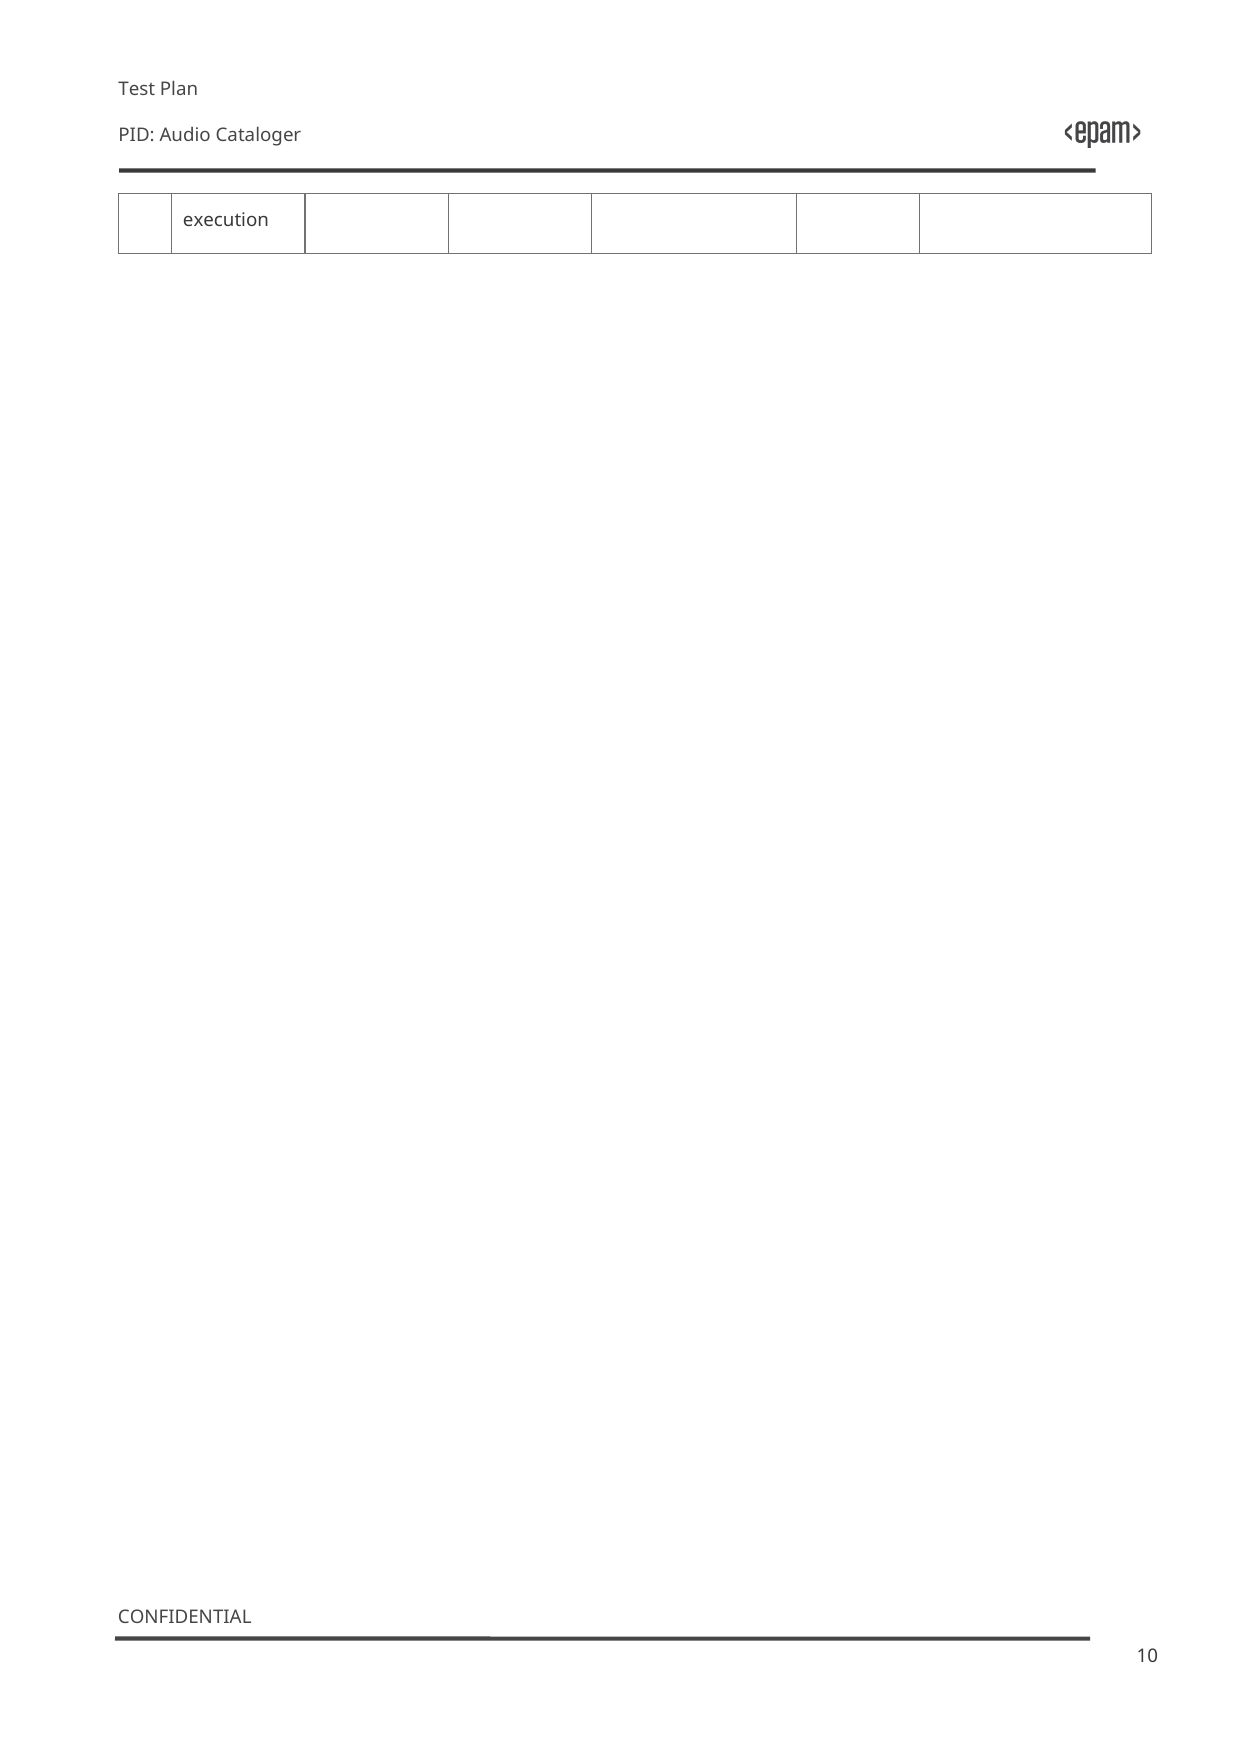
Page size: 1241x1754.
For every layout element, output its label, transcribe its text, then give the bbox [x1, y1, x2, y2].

table_cell [449, 194, 591, 253]
table_cell [920, 194, 1151, 253]
table_cell [797, 194, 919, 253]
table_cell [592, 194, 796, 253]
table_cell execution [172, 194, 304, 253]
table_cell [119, 194, 171, 253]
table_cell [306, 194, 448, 253]
